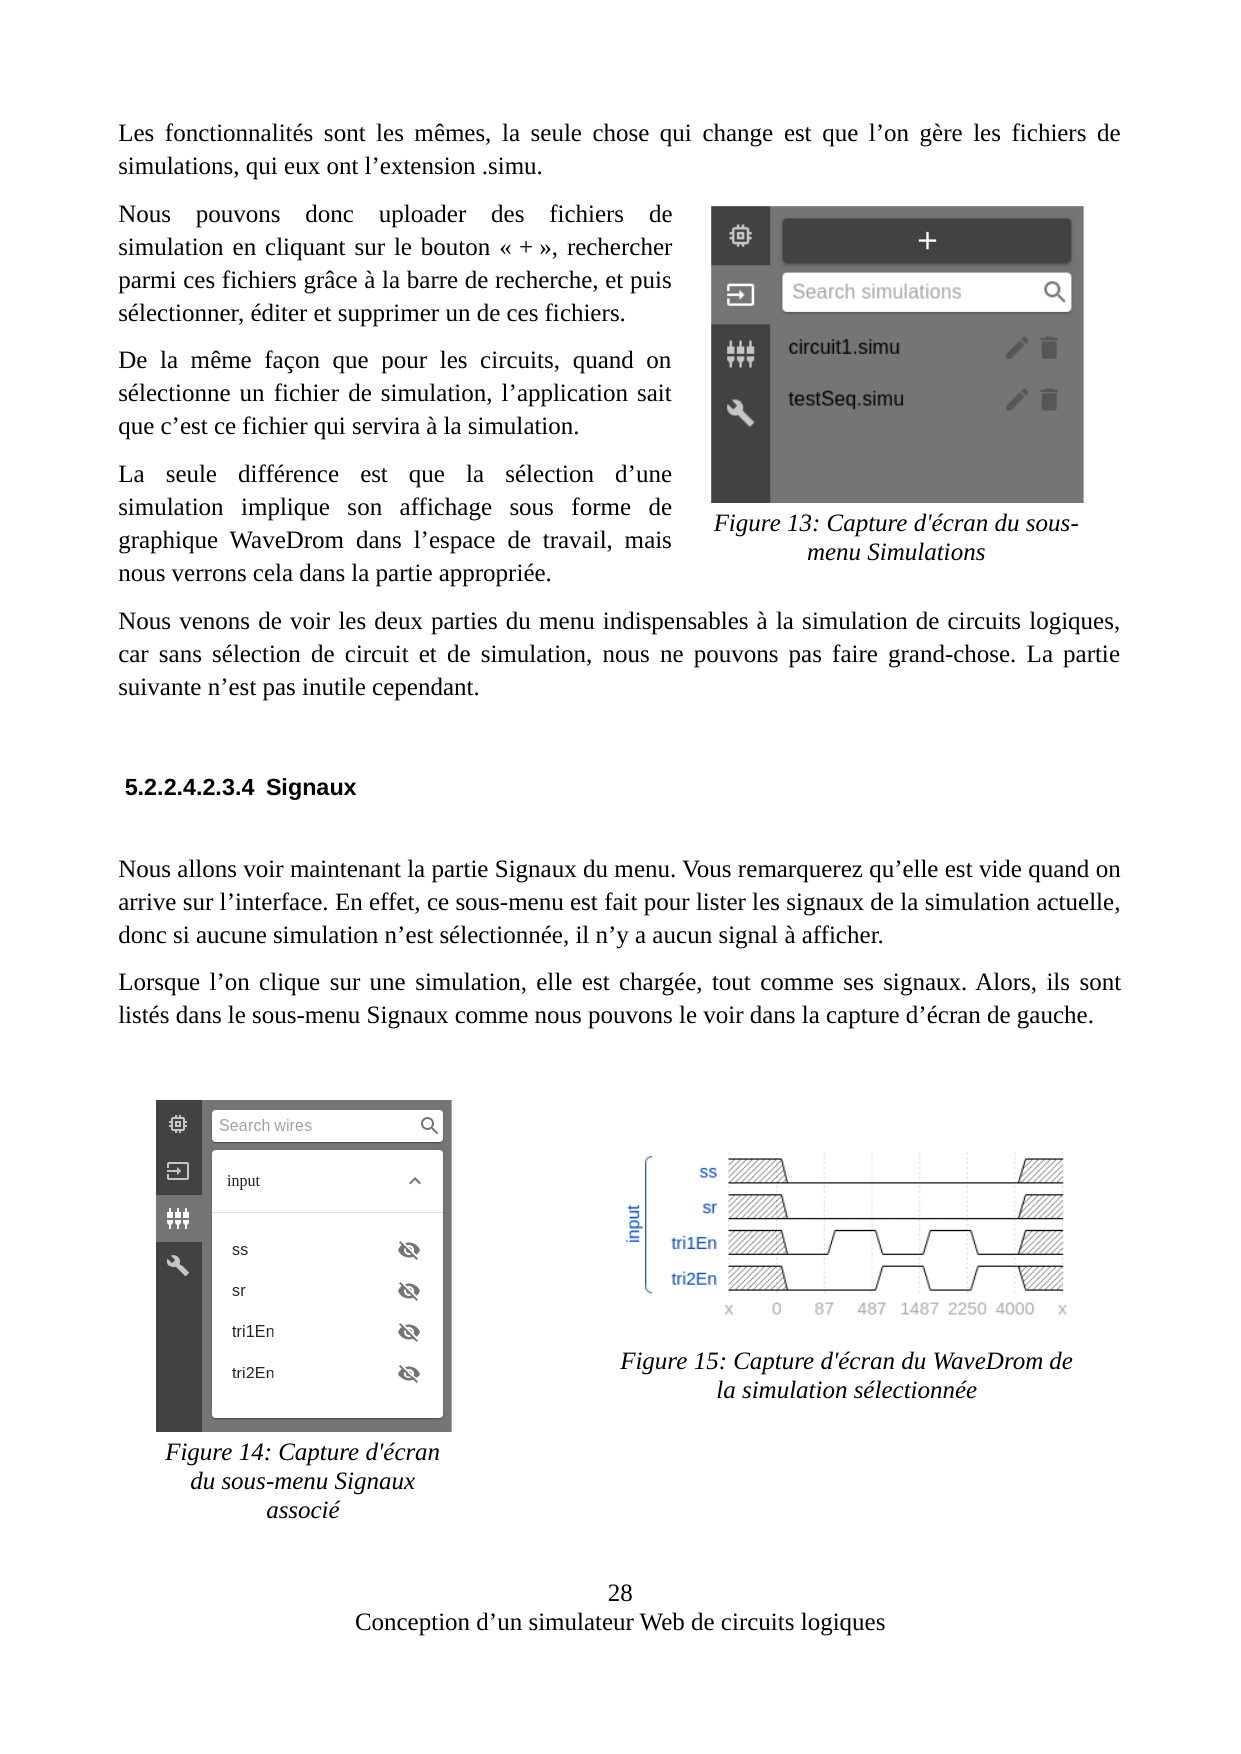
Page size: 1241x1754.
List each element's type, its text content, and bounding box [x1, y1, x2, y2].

text Les fonctionnalités sont les mêmes, la seule chose qui change est que l’on gère les fichiers de simulations, qui eux ont l’extension .simu. [118, 118, 1122, 180]
text Nous allons voir maintenant la partie Signaux du menu. Vous remarquerez qu’elle est vide quand on arrive sur l’interface. En effet, ce sous-menu est fait pour lister les signaux de la simulation actuelle, donc si aucune simulation n’est sélectionnée, il n’y a aucun signal à afficher. [118, 854, 1122, 949]
picture [710, 206, 1085, 503]
picture [611, 1128, 1085, 1341]
text [611, 1116, 1084, 1128]
text Figure 13: Capture d'écran du sous-menu Simulations [710, 503, 1084, 566]
picture [156, 1100, 452, 1432]
text Nous venons de voir les deux parties du menu indispensables à la simulation de circuits logiques, car sans sélection de circuit et de simulation, nous ne pouvons pas faire grand-chose. La partie suivante n’est pas inutile cependant. [118, 606, 1122, 701]
text Figure 14: Capture d'écran du sous-menu Signaux associé [156, 1432, 452, 1523]
text La seule différence est que la sélection d’une simulation implique son affichage sous forme de graphique WaveDrom dans l’espace de travail, mais nous verrons cela dans la partie appropriée. [118, 459, 1122, 587]
text Lorsque l’on clique sur une simulation, elle est chargée, tout comme ses signaux. Alors, ils sont listés dans le sous-menu Signaux comme nous pouvons le voir dans la capture d’écran de gauche. [118, 967, 1122, 1029]
text De la même façon que pour les circuits, quand on sélectionne un fichier de simulation, l’application sait que c’est ce fichier qui servira à la simulation. [118, 345, 710, 440]
text Figure 15: Capture d'écran du WaveDrom de la simulation sélectionnée [611, 1341, 1084, 1403]
text [611, 1403, 1084, 1423]
text Nous pouvons donc uploader des fichiers de simulation en cliquant sur le bouton « + », rechercher parmi ces fichiers grâce à la barre de recherche, et puis sélectionner, éditer et supprimer un de ces fichiers. [118, 193, 1122, 327]
text [1085, 345, 1122, 440]
subtitle Signaux [118, 773, 1122, 800]
